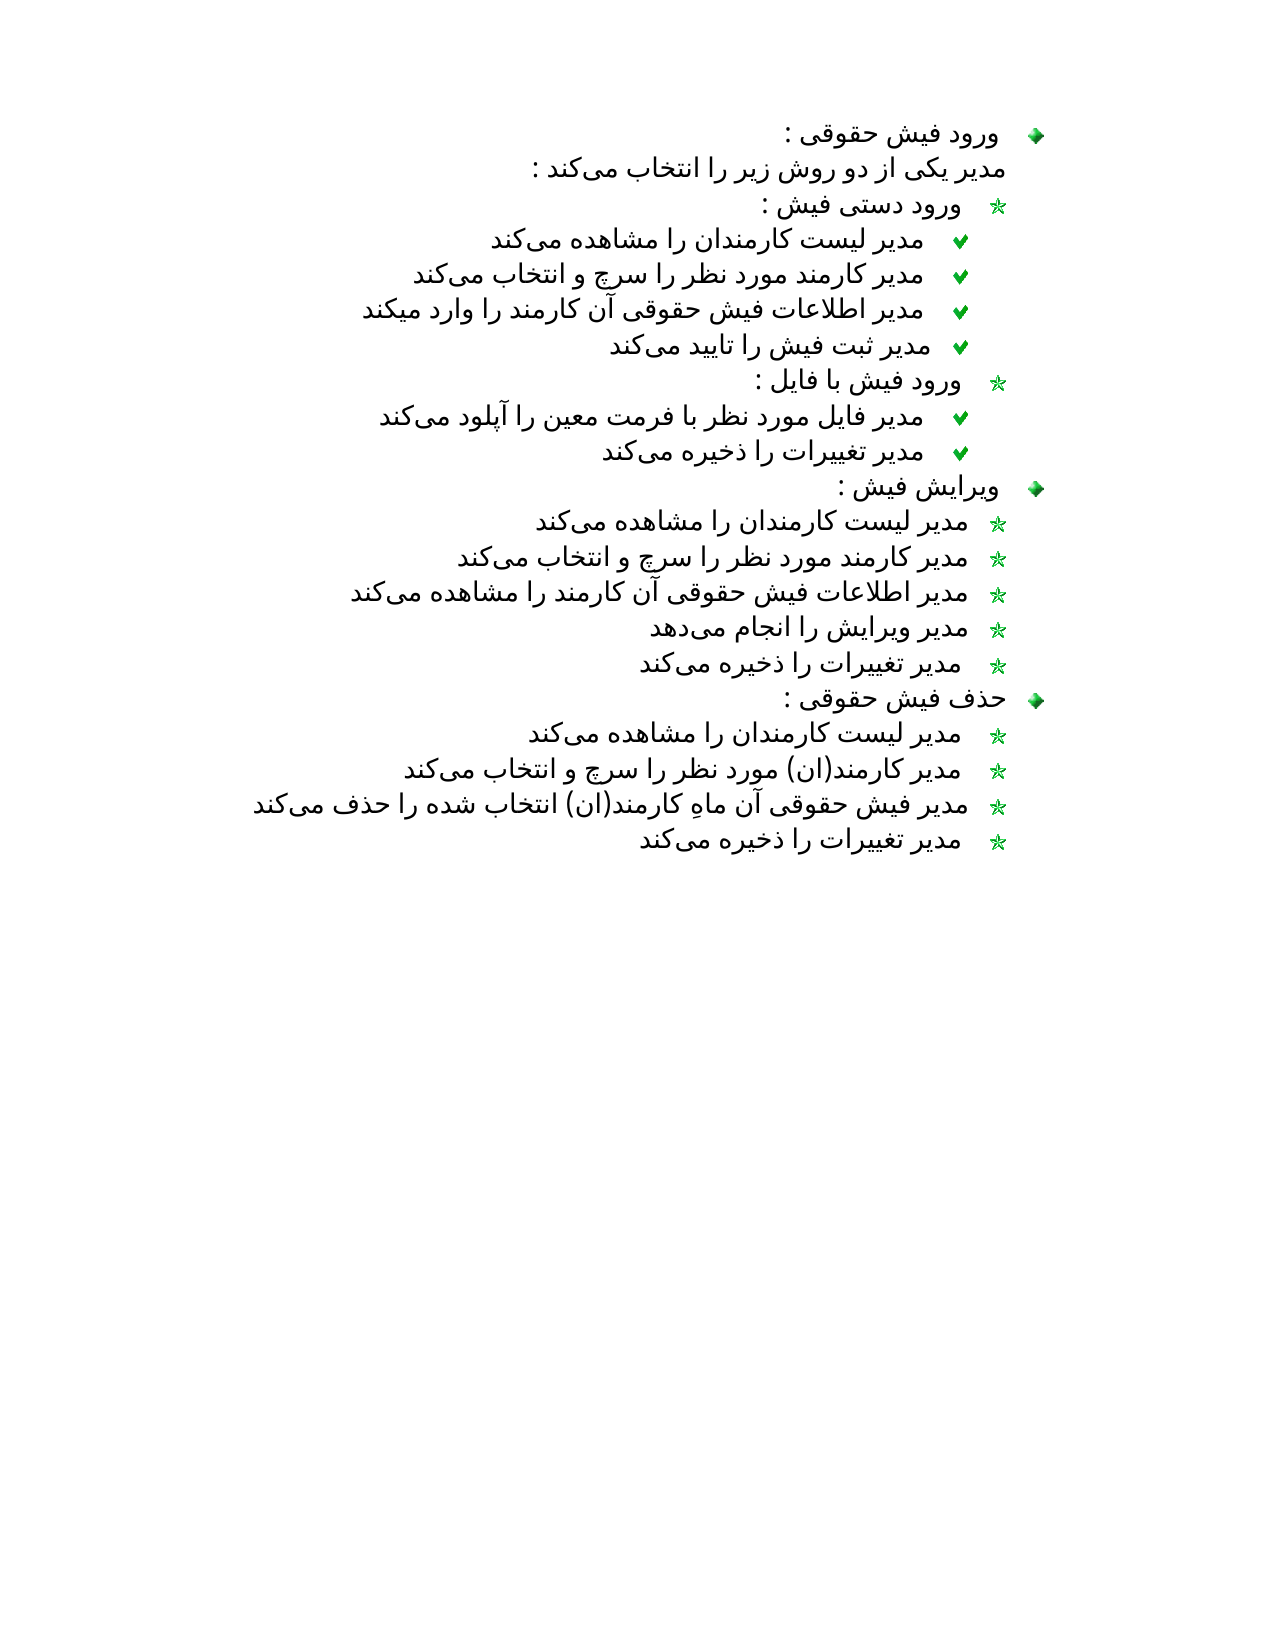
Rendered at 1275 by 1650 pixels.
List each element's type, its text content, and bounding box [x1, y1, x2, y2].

picture [990, 551, 1006, 567]
list مدیر ثبت فیش را تایید می‌کند [118, 330, 969, 365]
list مدیر لیست کارمندان را مشاهده می‌کند [118, 718, 1007, 754]
list ورود فیش حقوقی : مدیر یکی از دو روش زیر را انتخاب می‌کند : [118, 118, 1044, 189]
picture [990, 763, 1006, 779]
list مدیر ویرایش را انجام می‌دهد [118, 612, 1007, 648]
picture [990, 834, 1006, 850]
picture [990, 622, 1006, 638]
list مدیر لیست کارمندان را مشاهده می‌کند [118, 224, 969, 259]
list مدیر لیست کارمندا‌ن‌‌‌‌‌‌ را مشاهده می‌کند [118, 507, 1007, 542]
picture [990, 375, 1006, 391]
picture [1028, 481, 1044, 497]
list مدیر کارمند مورد نظر را سرچ و انتخاب می‌کند [118, 542, 1007, 577]
list مدیر کارمند مورد نظر را سرچ و انتخاب می‌کند [118, 259, 969, 295]
list مدیر فایل مورد‌ نظر با فرمت معین را آپلود می‌کند [118, 401, 969, 436]
list مدیر تغییرات را ذخیره می‌کند [118, 824, 1007, 860]
picture [990, 658, 1006, 674]
list مدیر تغییرات را ذخیره می‌کند [118, 436, 969, 471]
list ورود فیش با فایل : [118, 365, 1007, 401]
picture [990, 516, 1006, 532]
picture [1028, 128, 1044, 144]
picture [990, 799, 1006, 815]
picture [990, 728, 1006, 744]
list مدیر اطلاعات فیش حقوقی آن کارمند را مشاهده می‌کند [118, 577, 1007, 612]
picture [990, 198, 1006, 214]
list ورود دستی فیش : [118, 189, 1007, 224]
list مدیر کارمند(ان) مورد نظر را سرچ و انتخاب می‌کند [118, 754, 1007, 789]
list مدیر فیش حقوقی آن ماهِ کارمند(ان) انتخاب شده را حذف می‌کند [118, 789, 1007, 824]
list ویرایش فیش : [118, 471, 1044, 507]
picture [990, 587, 1006, 603]
list مدیر اطلاعات فیش حقوقی آن کارمند را وارد میکند [118, 295, 969, 330]
list حذف فیش حقوقی : [118, 683, 1044, 718]
list مدیر تغییرات را ذخیره می‌کند [118, 648, 1007, 683]
picture [1028, 693, 1044, 709]
